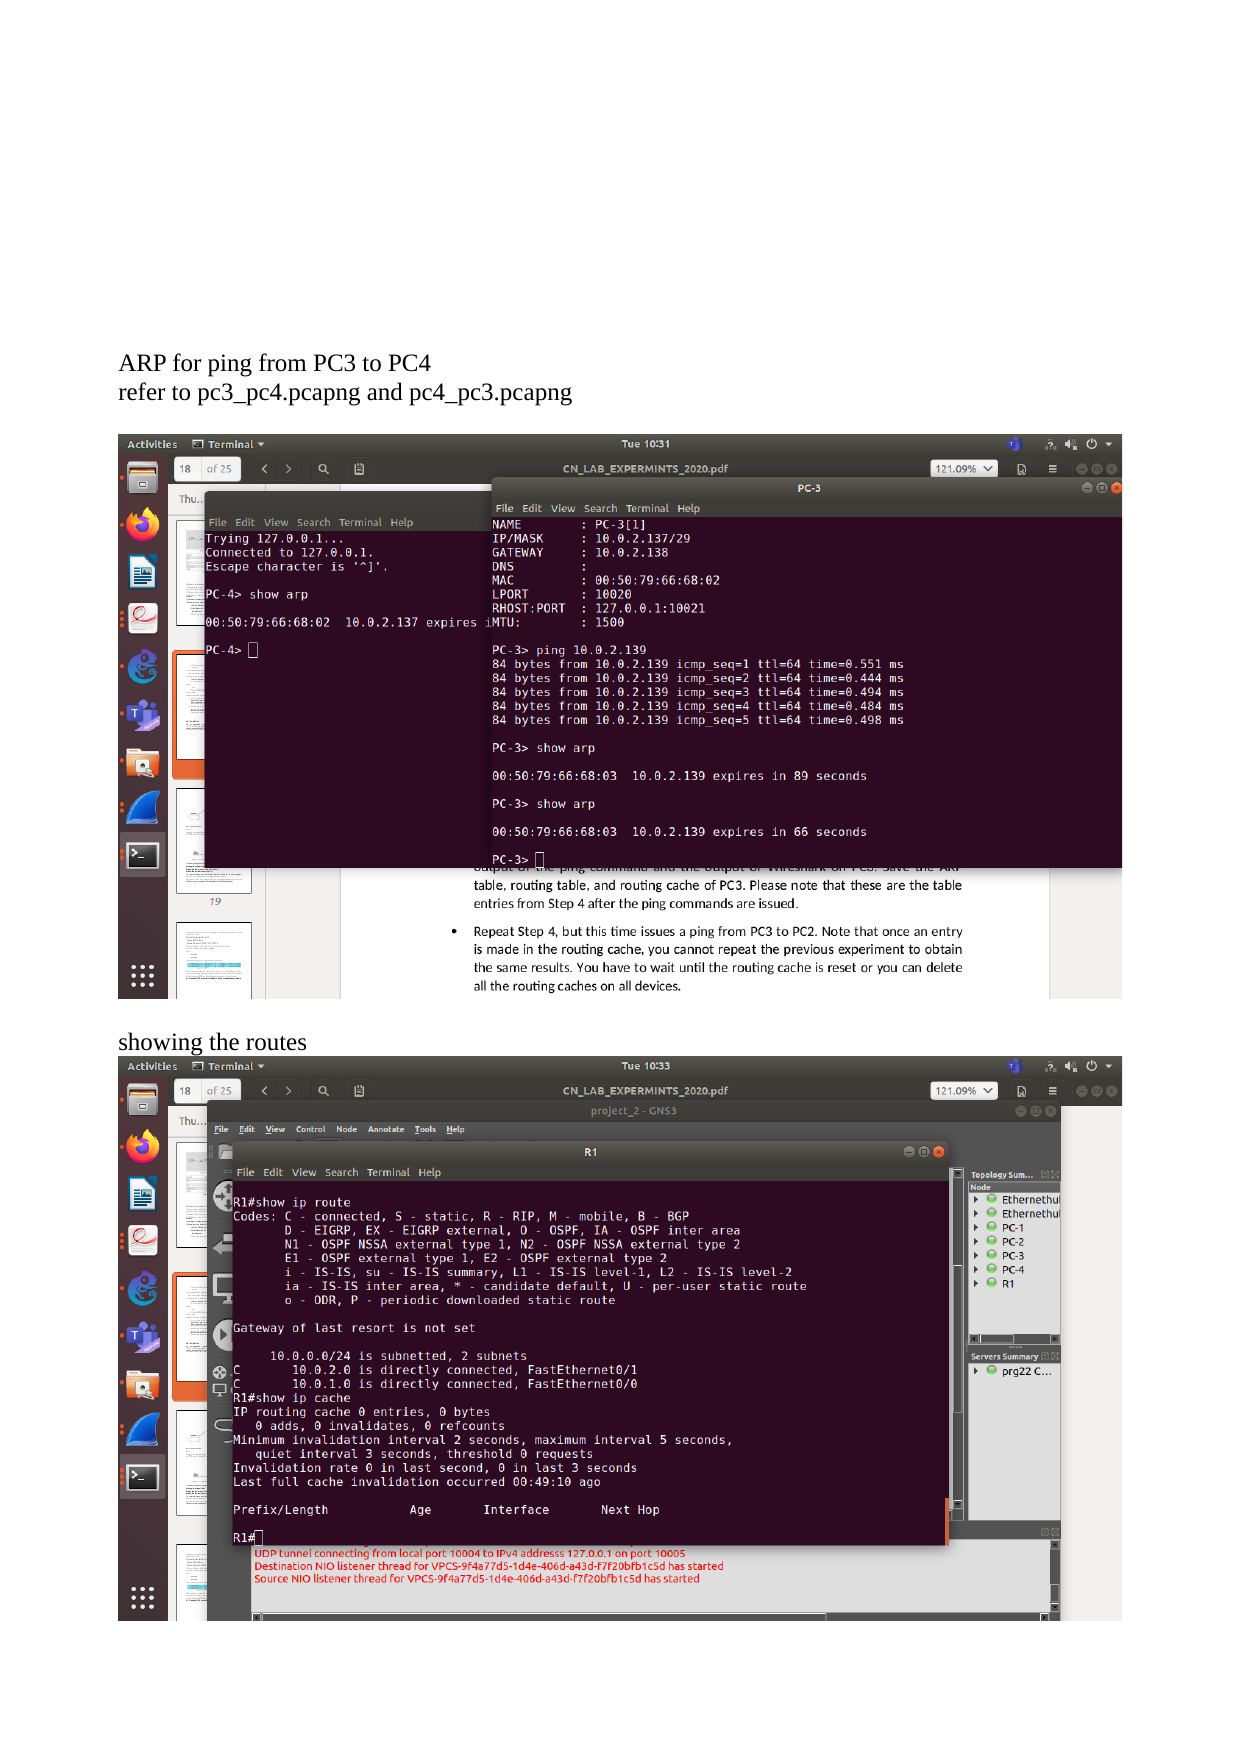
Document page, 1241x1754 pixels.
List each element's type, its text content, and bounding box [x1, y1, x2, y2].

text showing the routes [118, 1027, 1122, 1056]
text refer to pc3_pc4.pcapng and pc4_pc3.pcapng [118, 377, 1122, 406]
text ARP for ping from PC3 to PC4 [118, 348, 1122, 377]
picture [118, 1056, 1123, 1621]
picture [118, 434, 1123, 999]
